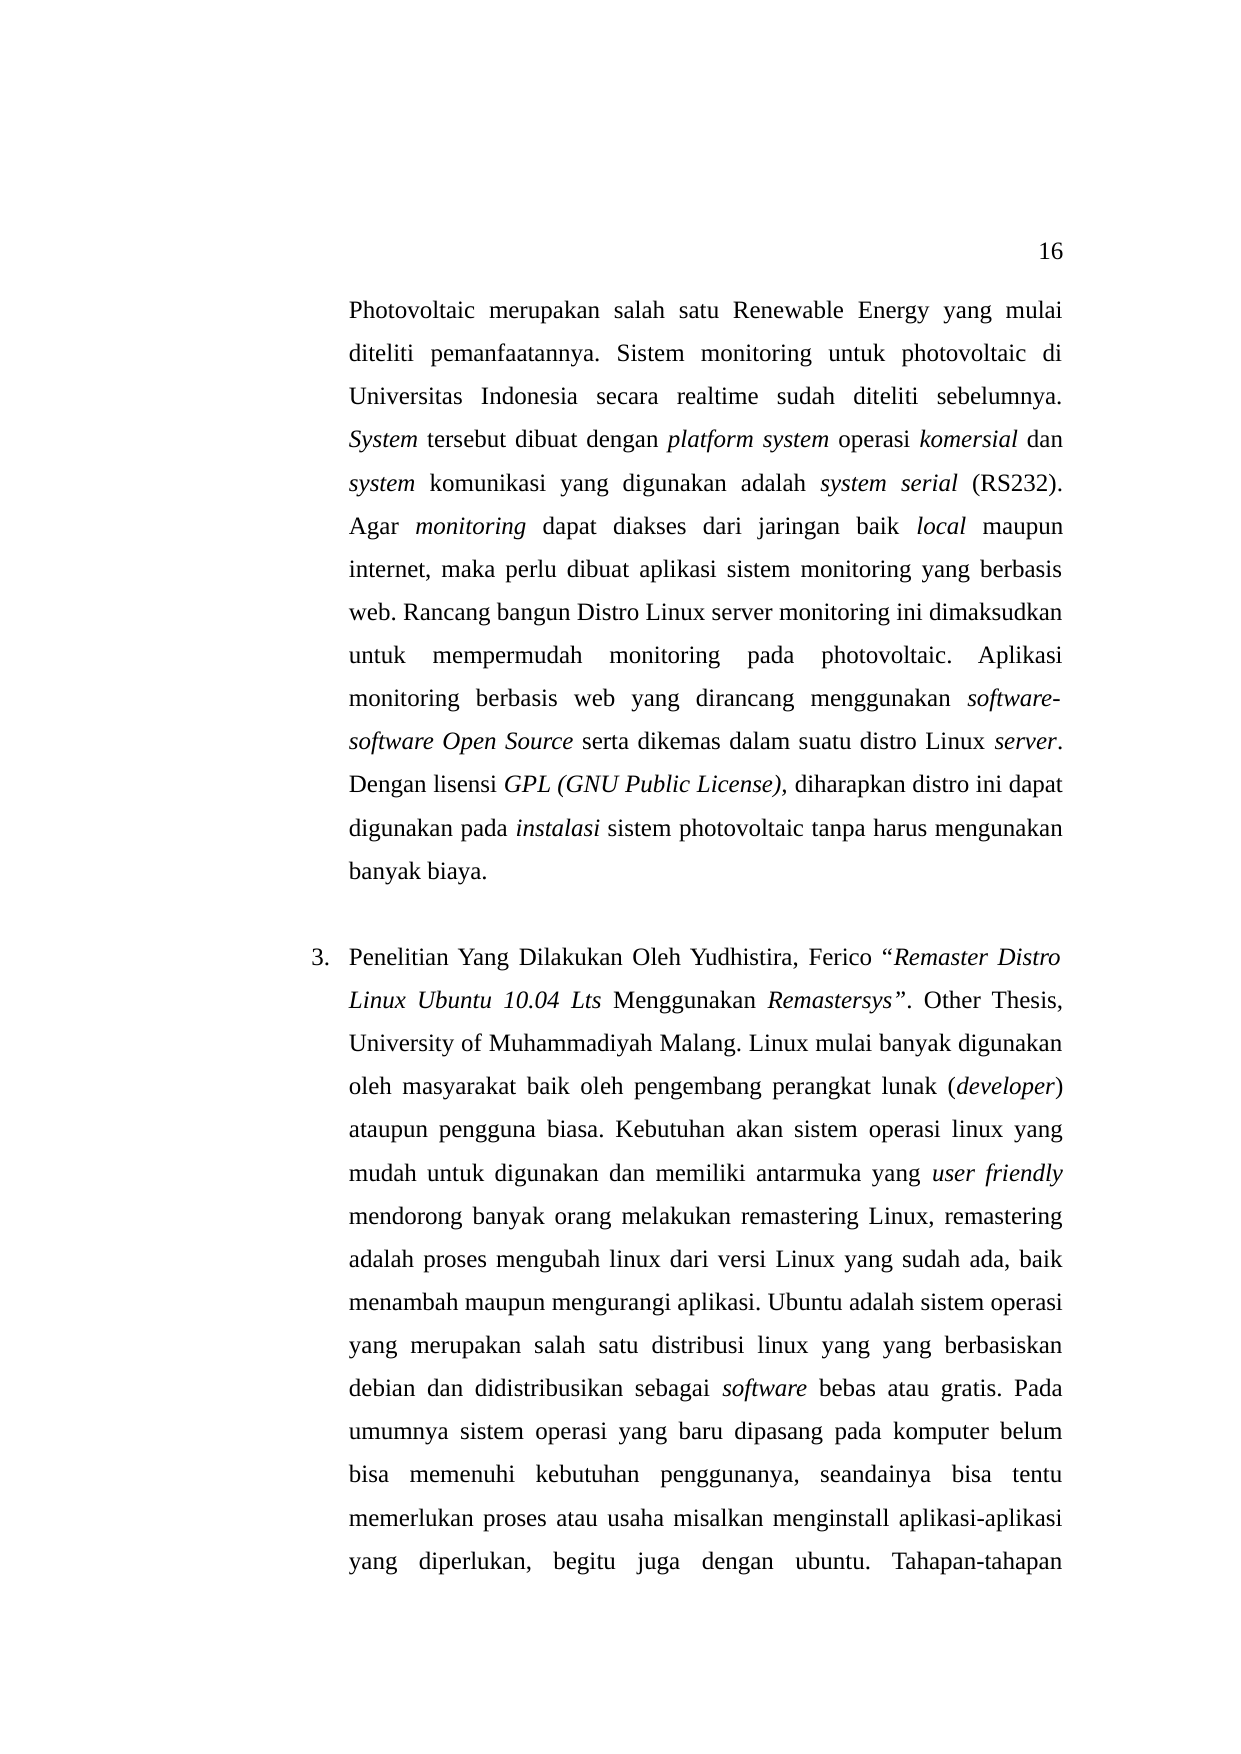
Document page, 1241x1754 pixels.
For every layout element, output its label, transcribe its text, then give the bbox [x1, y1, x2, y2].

list Penelitian Yang Dilakukan Oleh Yudhistira, Ferico “Remaster Distro Linux Ubuntu 10.04 Lts Menggunakan Remastersys”. Other Thesis, University of Muhammadiyah Malang. Linux mulai banyak digunakan oleh masyarakat baik oleh pengembang perangkat lunak (developer) ataupun pengguna biasa. Kebutuhan akan sistem operasi linux yang mudah untuk digunakan dan memiliki antarmuka yang user friendly mendorong banyak orang melakukan remastering Linux, remastering adalah proses mengubah linux dari versi Linux yang sudah ada, baik menambah maupun mengurangi aplikasi. Ubuntu adalah sistem operasi yang merupakan salah satu distribusi linux yang yang berbasiskan debian dan didistribusikan sebagai software bebas atau gratis. Pada umumnya sistem operasi yang baru dipasang pada komputer belum bisa memenuhi kebutuhan penggunanya, seandainya bisa tentu memerlukan proses atau usaha misalkan menginstall aplikasi-aplikasi yang diperlukan, begitu juga dengan ubuntu. Tahapan-tahapan [311, 942, 1063, 1574]
list Photovoltaic merupakan salah satu Renewable Energy yang mulai diteliti pemanfaatannya. Sistem monitoring untuk photovoltaic di Universitas Indonesia secara realtime sudah diteliti sebelumnya. System tersebut dibuat dengan platform system operasi komersial dan system komunikasi yang digunakan adalah system serial (RS232). Agar monitoring dapat diakses dari jaringan baik local maupun internet, maka perlu dibuat aplikasi sistem monitoring yang berbasis web. Rancang bangun Distro Linux server monitoring ini dimaksudkan untuk mempermudah monitoring pada photovoltaic. Aplikasi monitoring berbasis web yang dirancang menggunakan software-software Open Source serta dikemas dalam suatu distro Linux server. Dengan lisensi GPL (GNU Public License), diharapkan distro ini dapat digunakan pada instalasi sistem photovoltaic tanpa harus mengunakan banyak biaya. [311, 295, 1063, 884]
